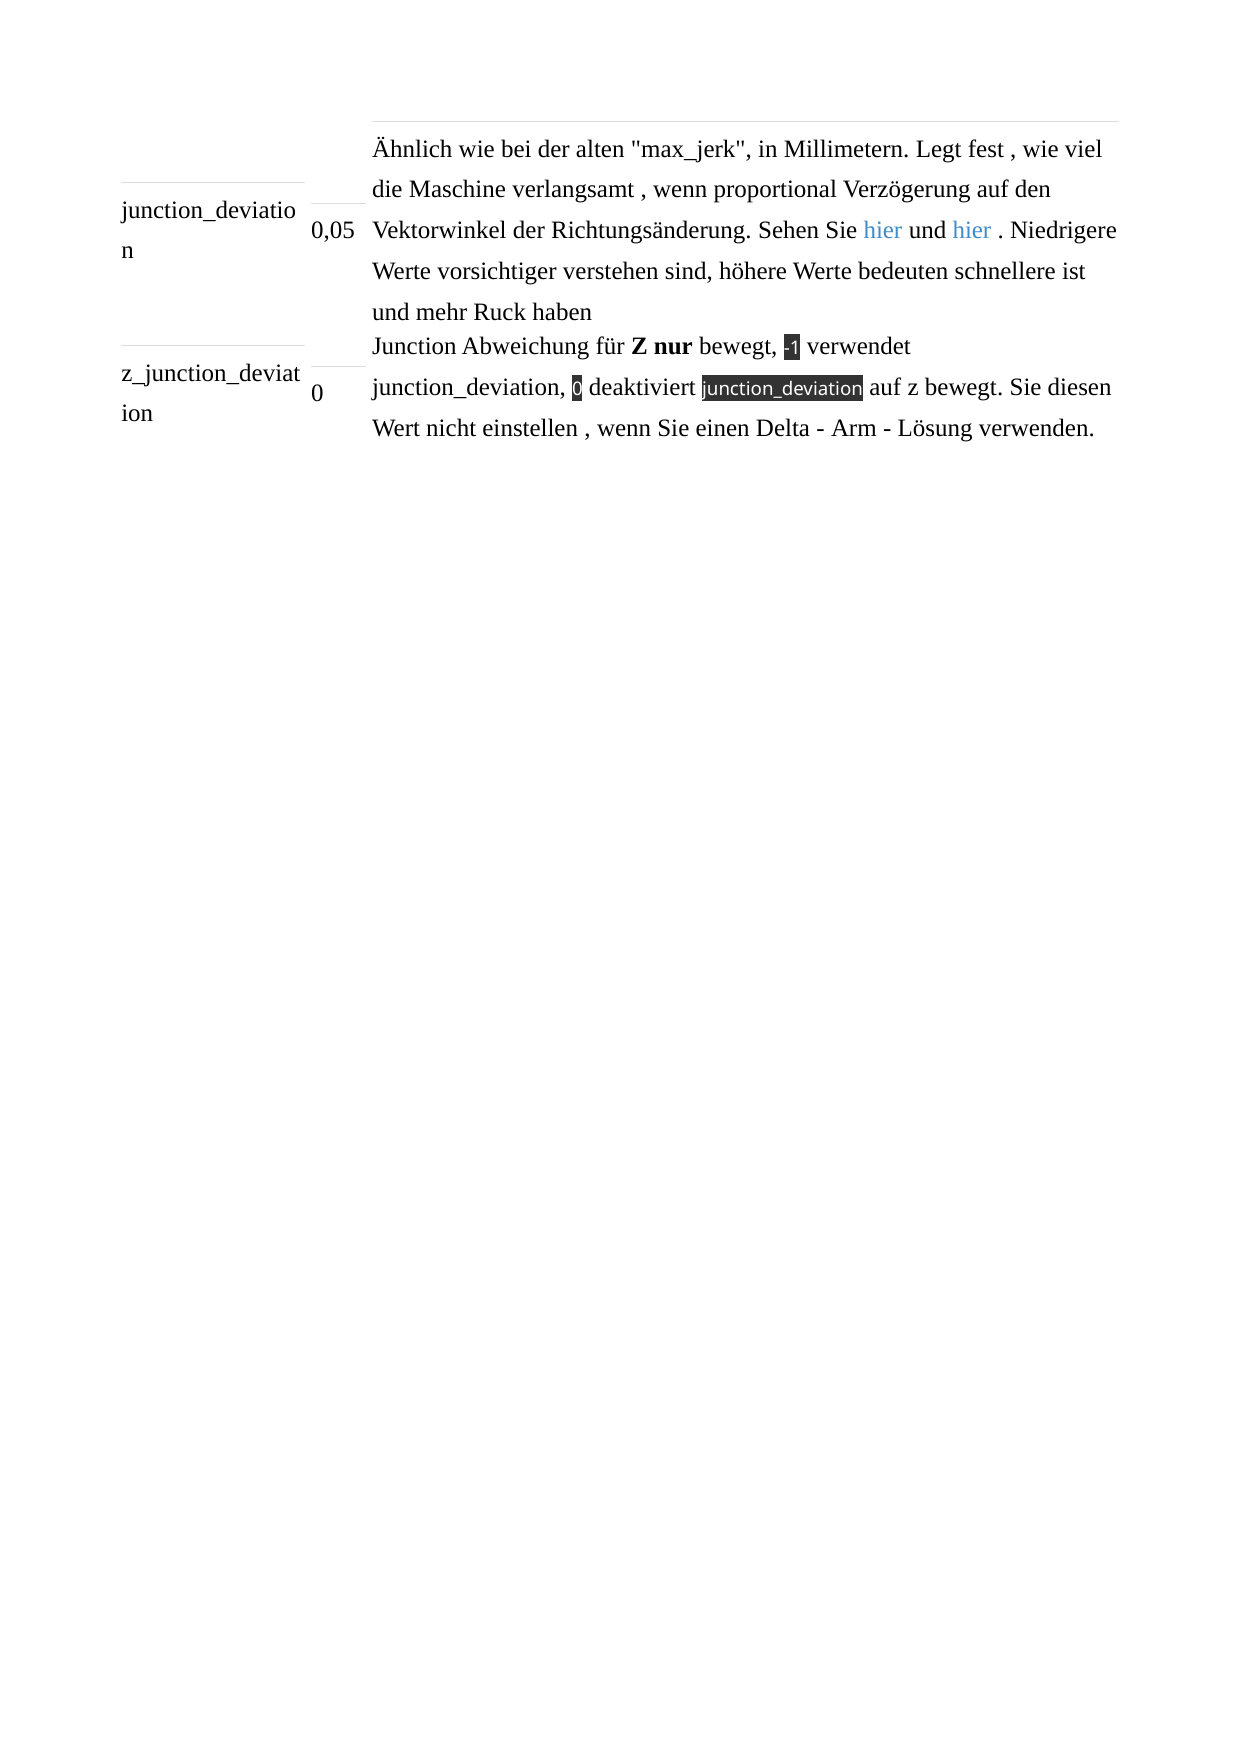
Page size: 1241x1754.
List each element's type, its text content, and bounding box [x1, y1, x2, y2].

table_cell junction_deviation [118, 118, 308, 328]
table_cell 0 [308, 328, 369, 444]
table_cell Junction Abweichung für Z nur bewegt, -1 verwendet junction_deviation, 0 deaktiviert junction_deviation auf z bewegt. Sie diesen Wert nicht einstellen , wenn Sie einen Delta - Arm - Lösung verwenden. [369, 328, 1122, 444]
table_cell z_junction_deviation [118, 328, 308, 444]
table_cell Ähnlich wie bei der alten "max_jerk", in Millimetern. Legt fest , wie viel die Maschine verlangsamt , wenn proportional Verzögerung auf den Vektorwinkel der Richtungsänderung. Sehen Sie hier und hier . Niedrigere Werte vorsichtiger verstehen sind, höhere Werte bedeuten schnellere ist und mehr Ruck haben [369, 118, 1122, 328]
table_cell 0,05 [308, 118, 369, 328]
